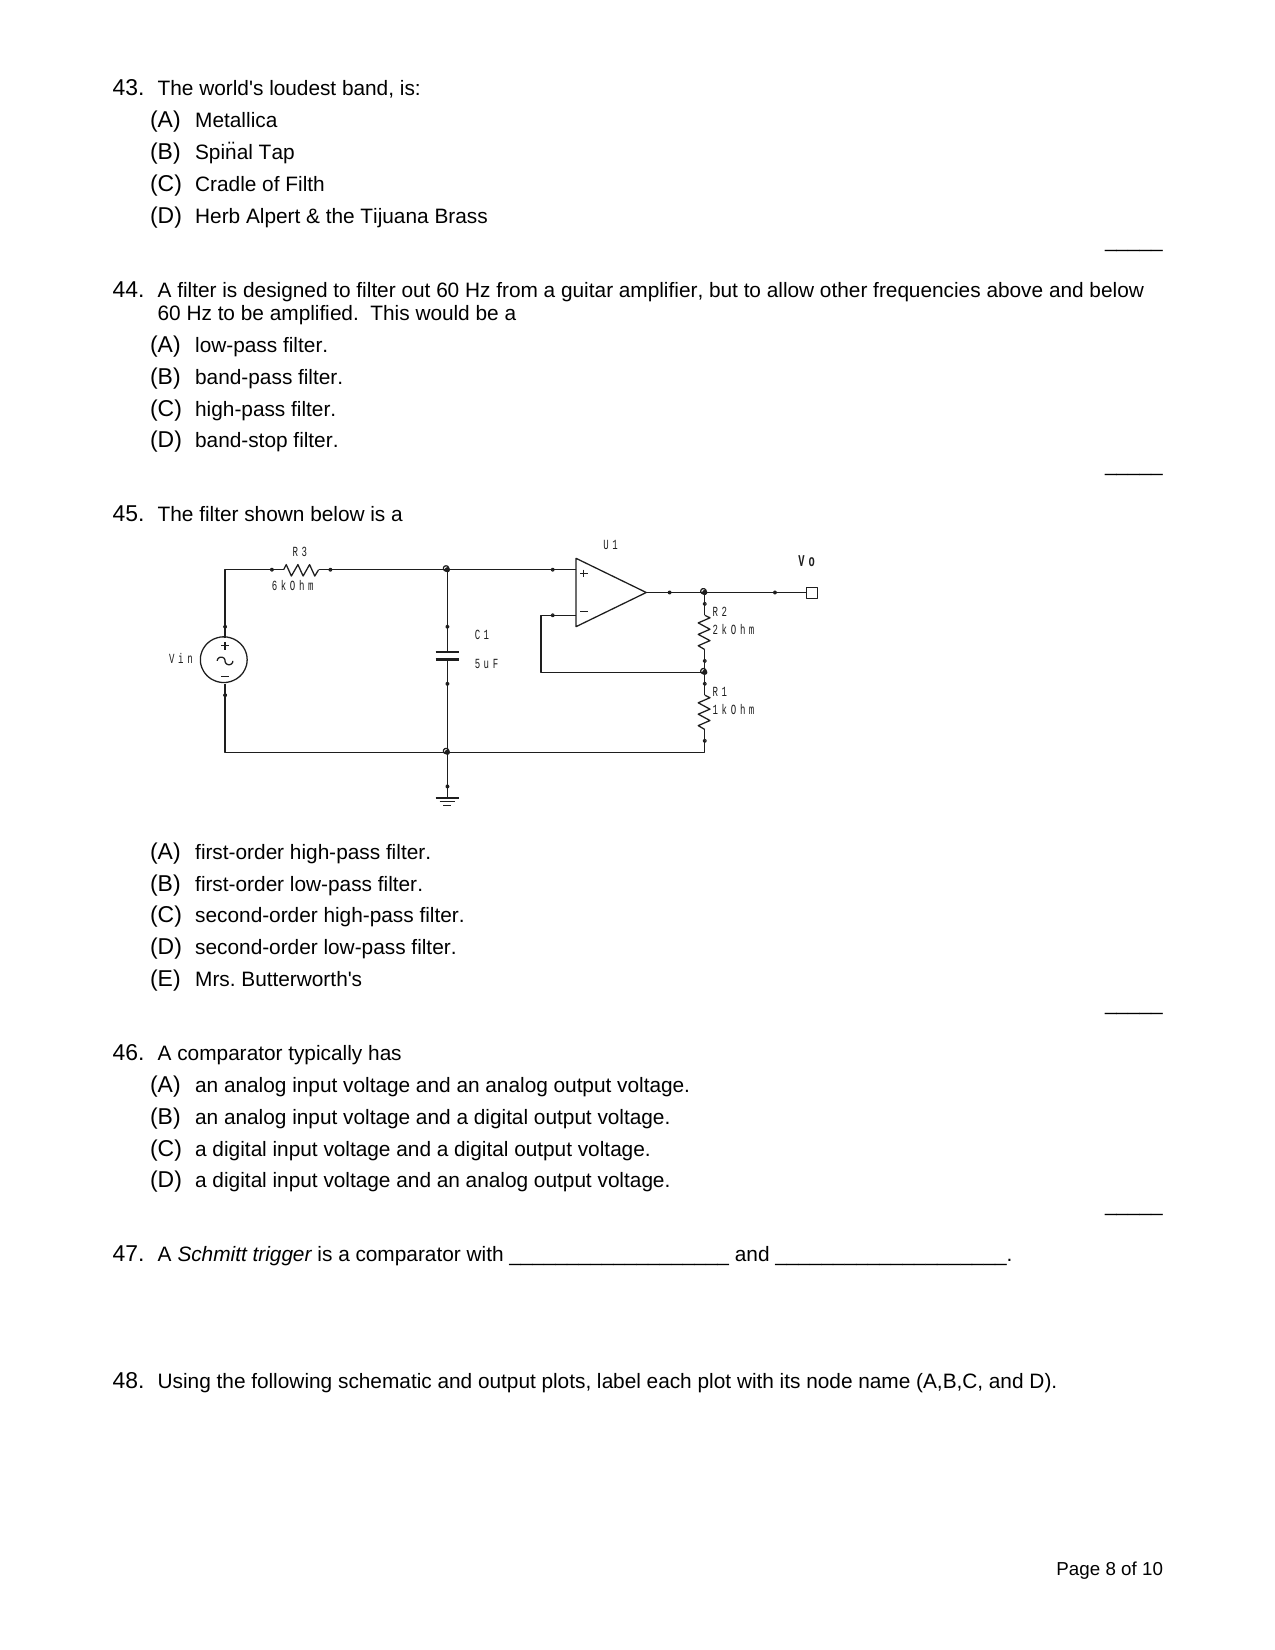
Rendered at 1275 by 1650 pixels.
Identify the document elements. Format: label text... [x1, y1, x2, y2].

subtitle band-pass filter. [150, 363, 1162, 389]
text _____ [112, 228, 1162, 251]
subtitle an analog input voltage and a digital output voltage. [150, 1103, 1162, 1129]
subtitle A comparator typically has [112, 1040, 1162, 1065]
subtitle Mrs. Butterworth's [150, 966, 1162, 991]
subtitle second-order low-pass filter. [150, 934, 1162, 959]
subtitle first-order high-pass filter. [150, 838, 1162, 864]
subtitle low-pass filter. [150, 331, 1162, 357]
subtitle first-order low-pass filter. [150, 870, 1162, 896]
subtitle A filter is designed to filter out 60 Hz from a guitar amplifier, but to allow other frequencies above and below 60 Hz to be amplified. This would be a [112, 276, 1162, 325]
subtitle Cradle of Filth [150, 171, 1162, 196]
subtitle Herb Alpert & the Tijuana Brass [150, 202, 1162, 228]
subtitle high-pass filter. [150, 395, 1162, 421]
subtitle The filter shown below is a [112, 501, 1162, 832]
subtitle Using the following schematic and output plots, label each plot with its node name (A,B,C, and D). [112, 1368, 1162, 1393]
subtitle second-order high-pass filter. [150, 902, 1162, 928]
subtitle an analog input voltage and an analog output voltage. [150, 1072, 1162, 1097]
subtitle band-stop filter. [150, 427, 1162, 453]
subtitle a digital input voltage and an analog output voltage. [150, 1167, 1162, 1193]
subtitle A Schmitt trigger is a comparator with ___________________ and ____________________. [112, 1241, 1162, 1267]
subtitle The world's loudest band, is: [112, 75, 1162, 101]
text _____ [112, 991, 1162, 1015]
text _____ [112, 1193, 1162, 1216]
subtitle a digital input voltage and a digital output voltage. [150, 1135, 1162, 1161]
subtitle Spin̈al Tap [150, 139, 1162, 164]
subtitle Metallica [150, 107, 1162, 132]
text _____ [112, 453, 1162, 476]
